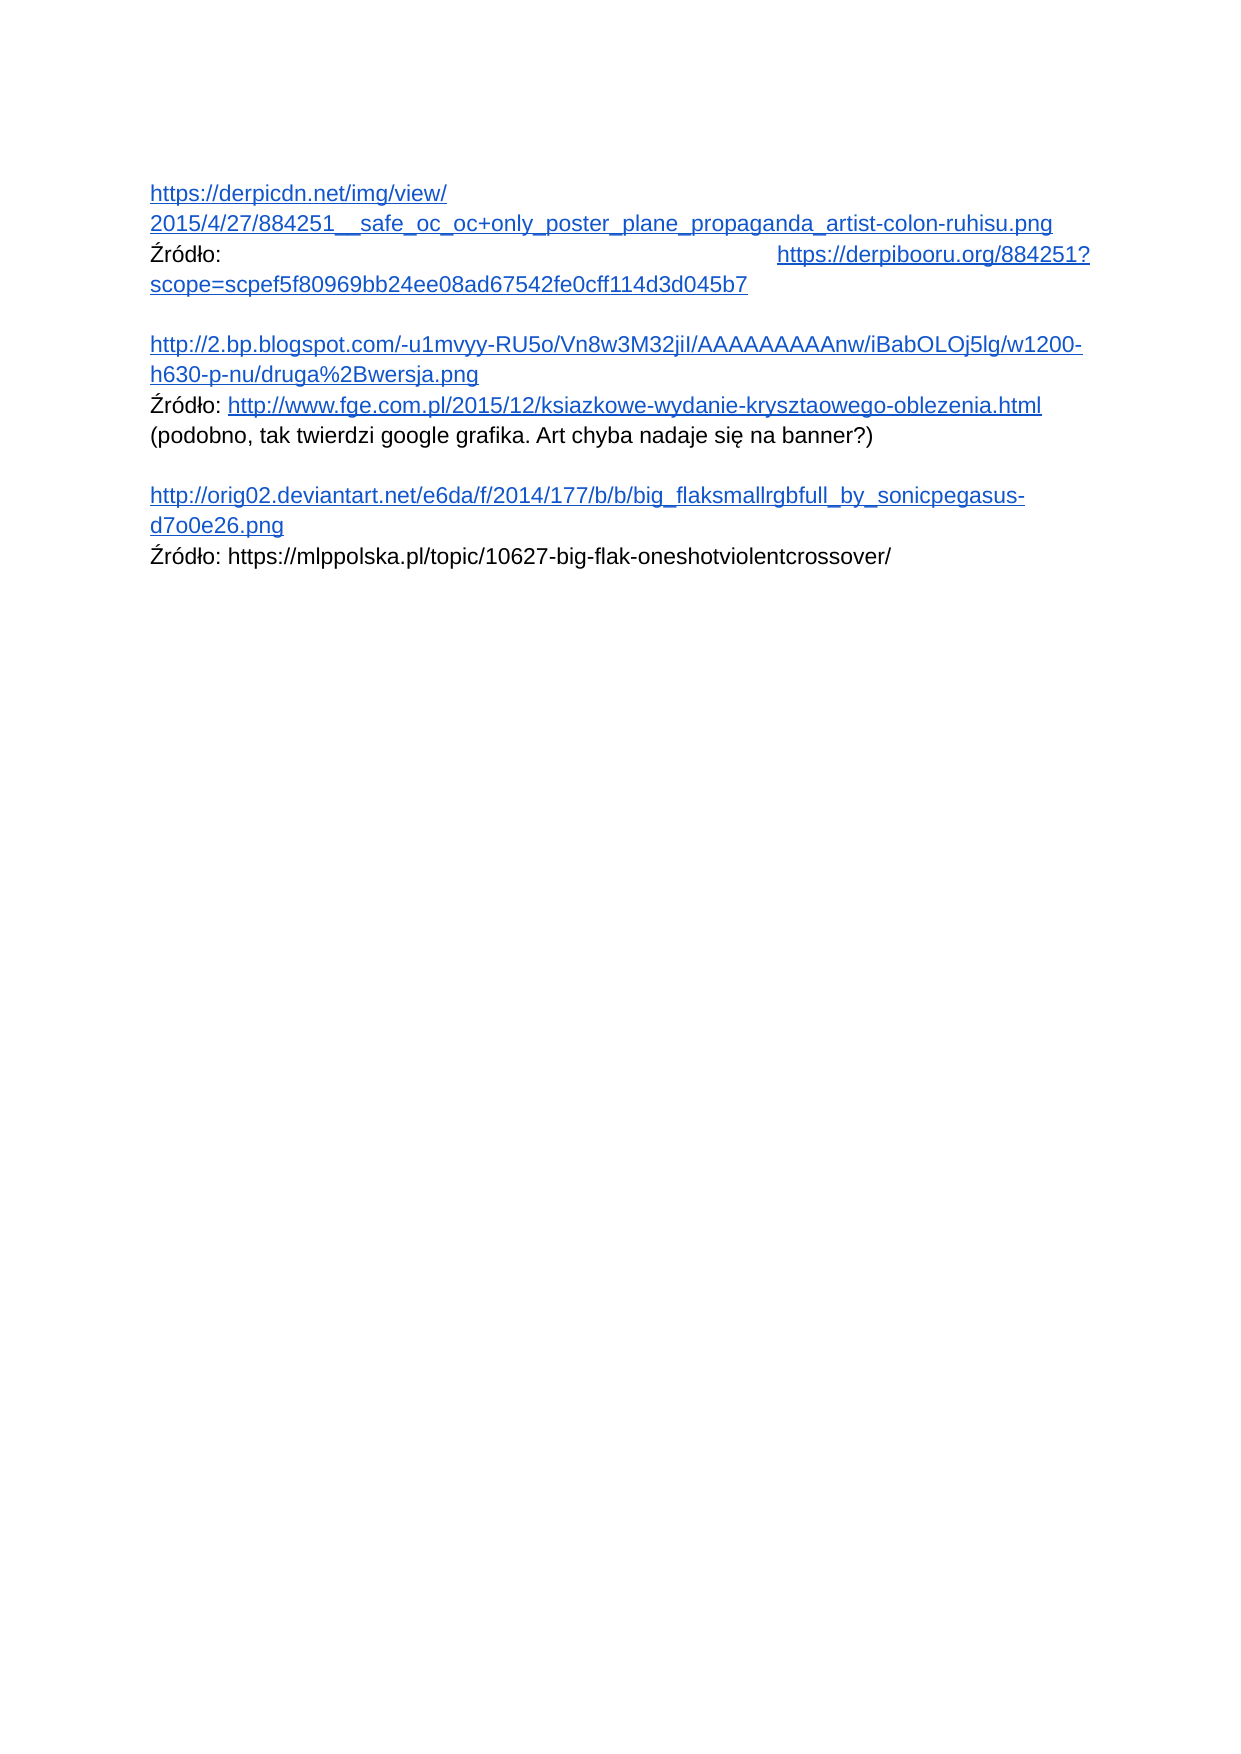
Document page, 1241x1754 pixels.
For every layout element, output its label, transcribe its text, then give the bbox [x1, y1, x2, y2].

text Źródło: https://mlppolska.pl/topic/10627-big-flak-oneshotviolentcrossover/ [150, 543, 1090, 569]
text https://derpicdn.net/img/view/2015/4/27/884251__safe_oc_oc+only_poster_plane_propaganda_artist-colon-ruhisu.png [150, 180, 1090, 237]
text http://2.bp.blogspot.com/-u1mvyy-RU5o/Vn8w3M32jiI/AAAAAAAAAnw/iBabOLOj5lg/w1200-h630-p-nu/druga%2Bwersja.png [150, 331, 1090, 388]
text Źródło: http://www.fge.com.pl/2015/12/ksiazkowe-wydanie-krysztaowego-oblezenia.html [150, 392, 1090, 418]
text (podobno, tak twierdzi google grafika. Art chyba nadaje się na banner?) [150, 422, 1090, 448]
text http://orig02.deviantart.net/e6da/f/2014/177/b/b/big_flaksmallrgbfull_by_sonicpegasus-d7o0e26.png [150, 482, 1090, 539]
text Źródło: https://derpibooru.org/884251?scope=scpef5f80969bb24ee08ad67542fe0cff114d3d045b7 [150, 241, 1090, 297]
